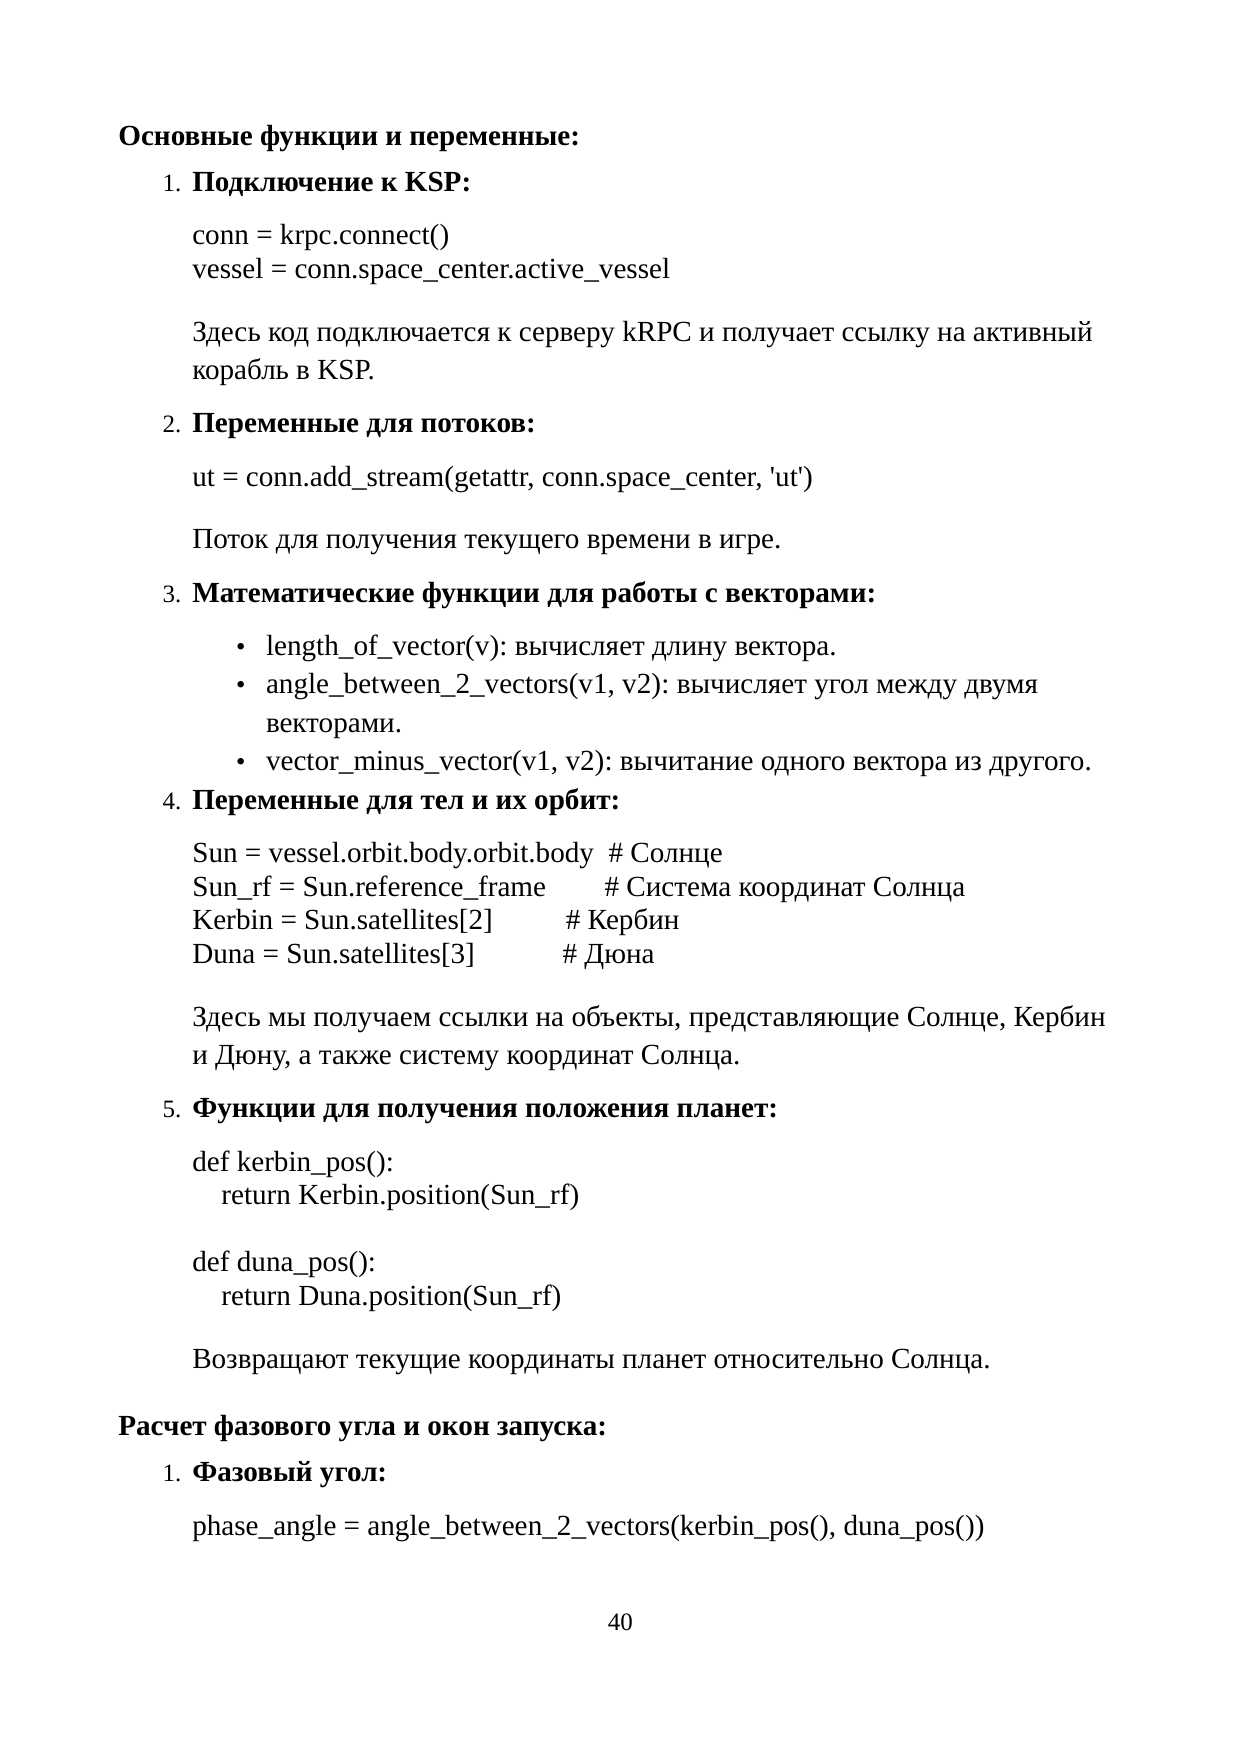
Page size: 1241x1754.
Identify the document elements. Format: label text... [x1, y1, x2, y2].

list Фазовый угол: [162, 1454, 1122, 1488]
list Kerbin = Sun.satellites[2] # Кербин [162, 902, 1122, 936]
list Возвращают текущие координаты планет относительно Солнца. [162, 1341, 1122, 1374]
list Подключение к KSP: [162, 164, 1122, 198]
list Поток для получения текущего времени в игре. [162, 522, 1122, 555]
list angle_between_2_vectors(v1, v2): вычисляет угол между двумя векторами. [236, 666, 1122, 738]
list vector_minus_vector(v1, v2): вычитание одного вектора из другого. [236, 743, 1122, 777]
list Функции для получения положения планет: [162, 1091, 1122, 1124]
list vessel = conn.space_center.active_vessel [162, 251, 1122, 284]
list Duna = Sun.satellites[3] # Дюна [162, 936, 1122, 969]
list def duna_pos(): [162, 1244, 1122, 1278]
list return Duna.position(Sun_rf) [162, 1278, 1122, 1311]
list Переменные для потоков: [162, 406, 1122, 439]
list def kerbin_pos(): [162, 1144, 1122, 1177]
list conn = krpc.connect() [162, 217, 1122, 251]
list Sun = vessel.orbit.body.orbit.body # Солнце [162, 835, 1122, 869]
list Sun_rf = Sun.reference_frame # Система координат Солнца [162, 869, 1122, 902]
list length_of_vector(v): вычисляет длину вектора. [236, 628, 1122, 661]
list Здесь мы получаем ссылки на объекты, представляющие Солнце, Кербин и Дюну, а также систему координат Солнца. [162, 999, 1122, 1071]
list return Kerbin.position(Sun_rf) [162, 1177, 1122, 1211]
list ut = conn.add_stream(getattr, conn.space_center, 'ut') [162, 459, 1122, 492]
list Переменные для тел и их орбит: [162, 782, 1122, 816]
list phase_angle = angle_between_2_vectors(kerbin_pos(), duna_pos()) [162, 1508, 1122, 1541]
subtitle Расчет фазового угла и окон запуска: [118, 1408, 1122, 1442]
subtitle Основные функции и переменные: [118, 118, 1122, 152]
list Здесь код подключается к серверу kRPC и получает ссылку на активный корабль в KSP. [162, 314, 1122, 386]
list Математические функции для работы с векторами: [162, 575, 1122, 608]
